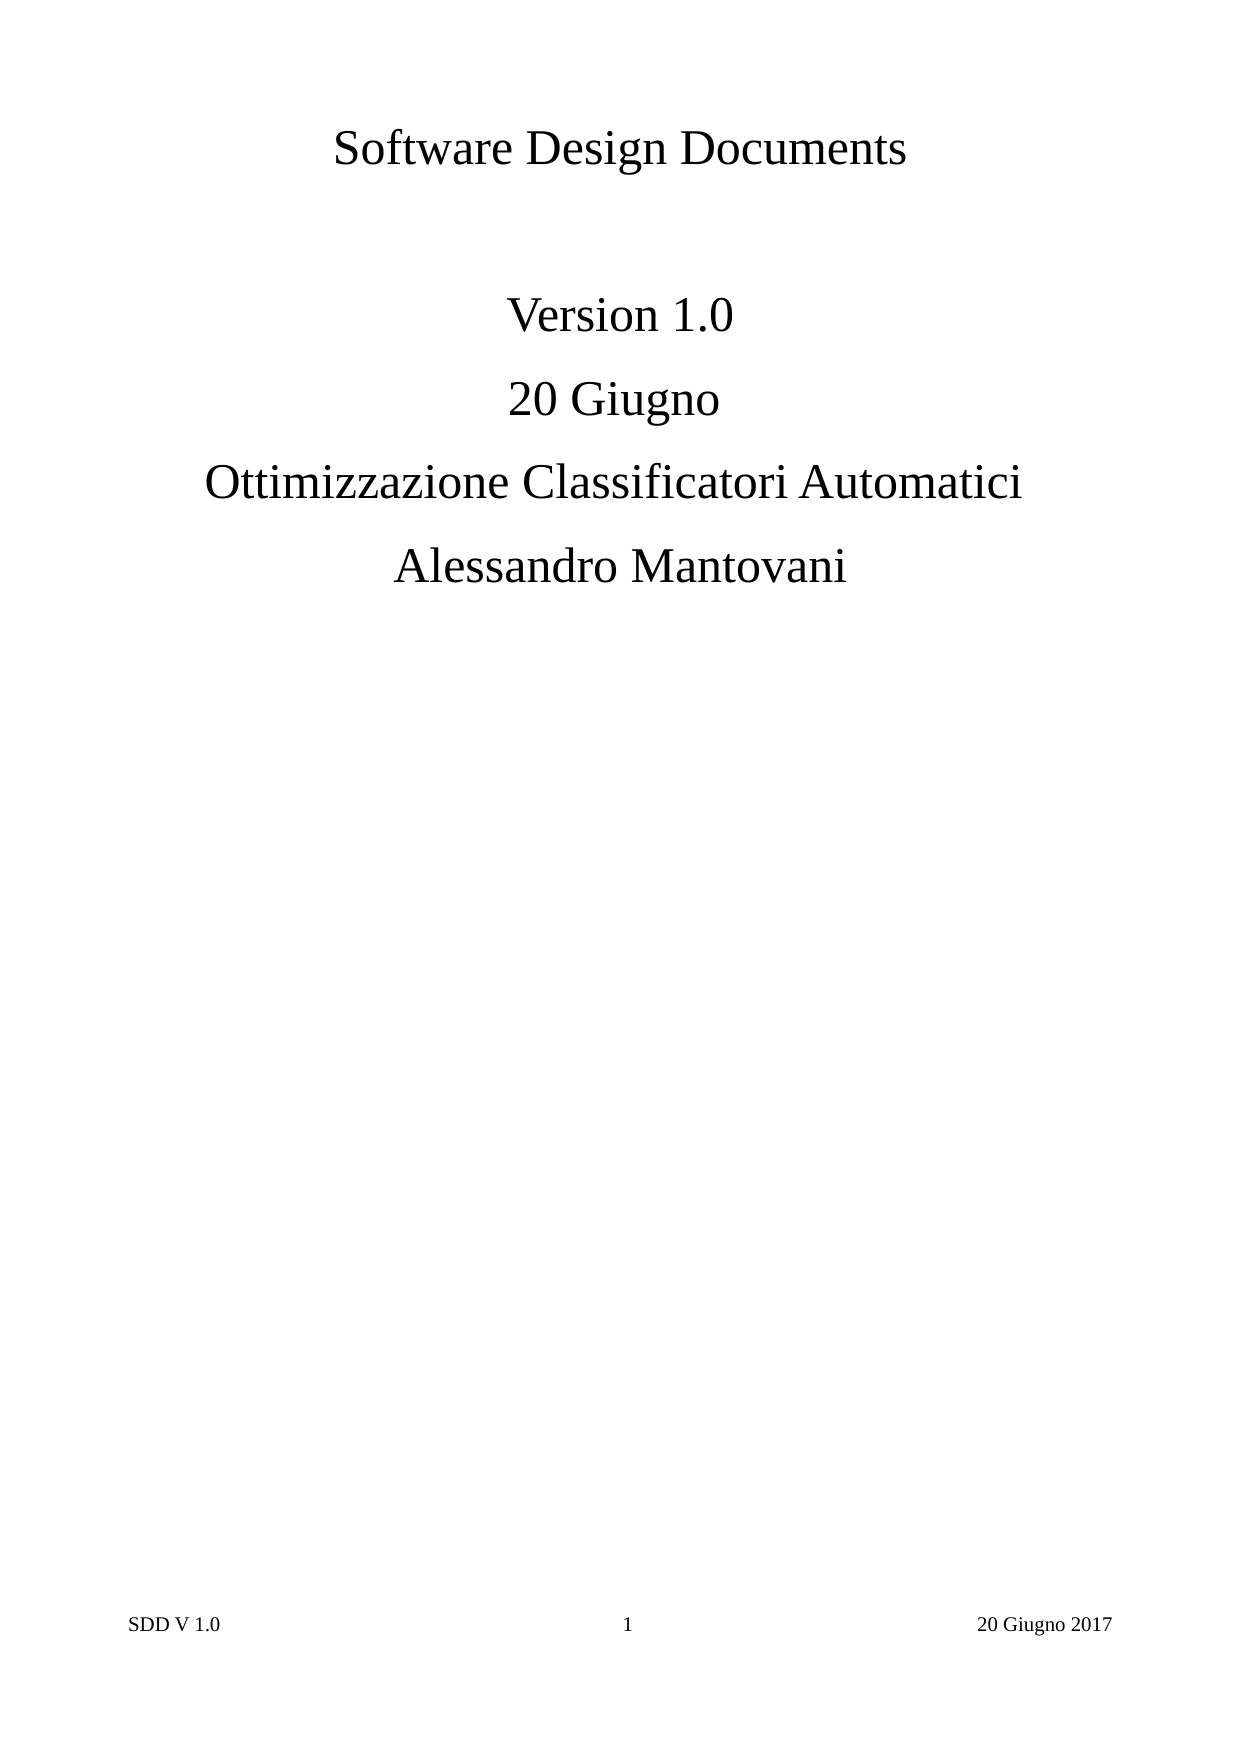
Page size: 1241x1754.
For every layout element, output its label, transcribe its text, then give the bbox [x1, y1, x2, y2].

text Software Design Documents [118, 118, 1122, 176]
text Version 1.0 [118, 285, 1122, 343]
text Ottimizzazione Classificatori Automatici [118, 452, 1122, 510]
text 20 Giugno [118, 369, 1122, 426]
text Alessandro Mantovani [118, 536, 1122, 593]
